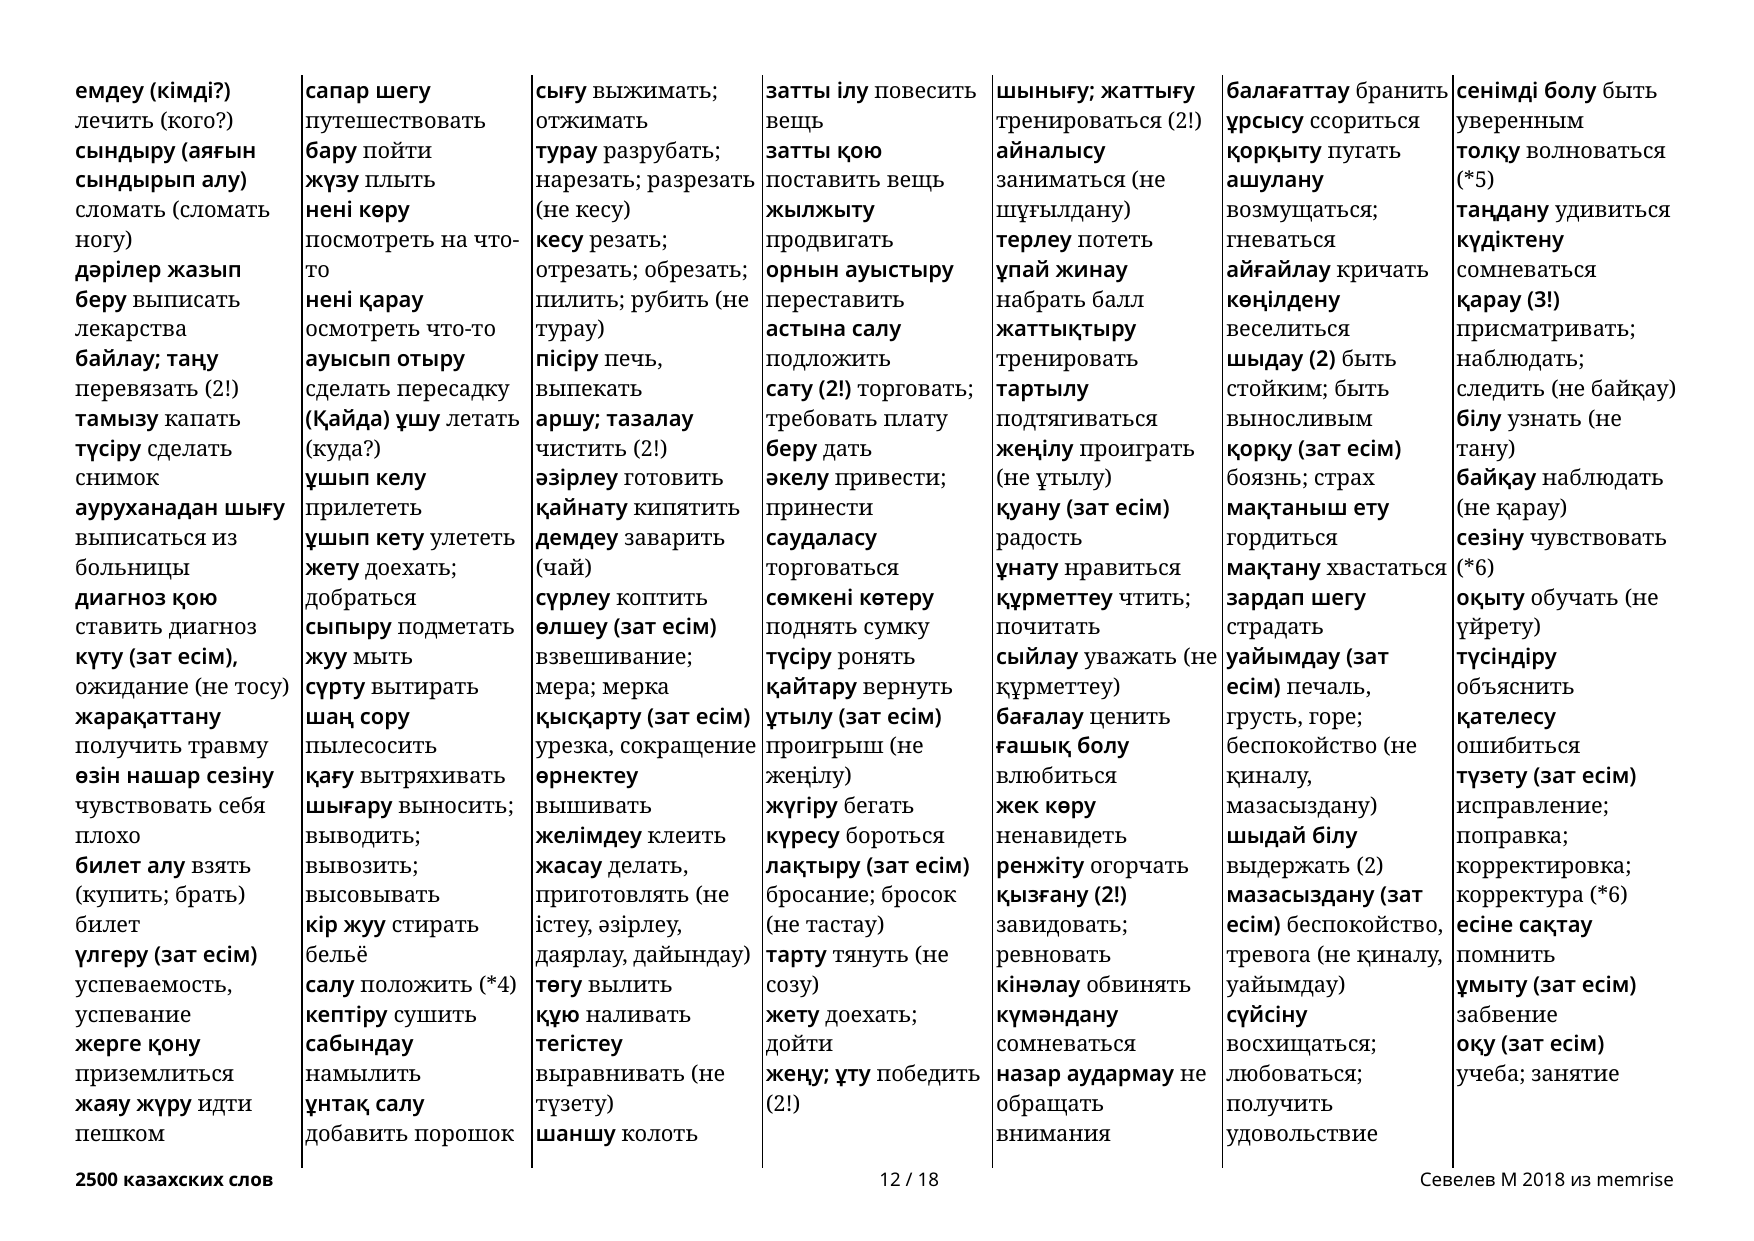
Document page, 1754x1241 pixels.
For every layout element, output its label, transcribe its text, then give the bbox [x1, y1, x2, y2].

text төгу вылить [535, 969, 758, 998]
text балағаттау бранить [1226, 75, 1449, 105]
text нені қарау осмотреть что-то [305, 283, 528, 343]
text байлау; таңу перевязать (2!) [75, 343, 298, 403]
text сапар шегу путешествовать [305, 75, 528, 134]
text мақтаныш ету гордиться [1226, 492, 1449, 552]
text желімдеу клеить [535, 820, 758, 849]
text ұтылу (зат есім) проигрыш (не жеңілу) [766, 701, 988, 790]
text үлгеру (зат есім) успеваемость, успевание [75, 939, 298, 1028]
text ұпай жинау набрать балл [996, 254, 1218, 313]
text тамызу капать [75, 403, 298, 432]
text кептіру сушить [305, 998, 528, 1028]
text лақтыру (зат есім) бросание; бросок (не тастау) [766, 849, 988, 939]
text қателесу ошибиться [1456, 701, 1679, 760]
text сындыру (аяғын сындырып алу) сломать (сломать ногу) [75, 134, 298, 254]
text есіне сақтау помнить [1456, 909, 1679, 969]
text қызғану (2!) завидовать; ревновать [996, 879, 1218, 969]
text қайнату кипятить [535, 492, 758, 522]
text жасау делать, приготовлять (не істеу, әзірлеу, даярлау, дайындау) [535, 849, 758, 969]
text ашулану возмущаться; гневаться [1226, 164, 1449, 254]
text жек көру ненавидеть [996, 790, 1218, 849]
text мақтану хвастаться [1226, 552, 1449, 581]
text қорқу (зат есім) боязнь; страх [1226, 432, 1449, 492]
text уайымдау (зат есім) печаль, грусть, горе; беспокойство (не қиналу, мазасыздану) [1226, 641, 1449, 820]
text әзірлеу готовить [535, 462, 758, 492]
text ұшып келу прилететь [305, 462, 528, 522]
text қорқыту пугать [1226, 134, 1449, 164]
text кір жуу стирать бельё [305, 909, 528, 969]
text түзету (зат есім) исправление; поправка; корректировка; корректура (*6) [1456, 760, 1679, 909]
text жету доехать; дойти [766, 998, 988, 1058]
text көңілдену веселиться [1226, 283, 1449, 343]
text шынығу; жаттығу тренироваться (2!) [996, 75, 1218, 134]
text нені көру посмотреть на что-то [305, 194, 528, 283]
text саудаласу торговаться [766, 522, 988, 581]
text күресу бороться [766, 820, 988, 849]
text жылжыту продвигать [766, 194, 988, 254]
text өлшеу (зат есім) взвешивание; мера; мерка [535, 611, 758, 701]
text оқу (зат есім) учеба; занятие [1456, 1028, 1679, 1088]
text бару пойти [305, 134, 528, 164]
text ұнтақ салу добавить порошок [305, 1088, 528, 1147]
text (Қайда) ұшу летать (куда?) [305, 403, 528, 462]
text сату (2!) торговать; требовать плату [766, 373, 988, 432]
text сүйсіну восхищаться; любоваться; получить удовольствие [1226, 998, 1449, 1147]
text жеңілу проиграть (не ұтылу) [996, 432, 1218, 492]
text күту (зат есім), ожидание (не тосу) [75, 641, 298, 701]
text турау разрубать; нарезать; разрезать (не кесу) [535, 134, 758, 224]
text қуану (зат есім) радость [996, 492, 1218, 552]
text сығу выжимать; отжимать [535, 75, 758, 134]
text ұрсысу ссориться [1226, 105, 1449, 134]
text жеңу; ұту победить (2!) [766, 1058, 988, 1118]
text жуу мыть [305, 641, 528, 671]
text диагноз қою ставить диагноз [75, 581, 298, 641]
text әкелу привести; принести [766, 462, 988, 522]
text сыйлау уважать (не құрметтеу) [996, 641, 1218, 701]
text жету доехать; добраться [305, 552, 528, 611]
text тегістеу выравнивать (не түзету) [535, 1028, 758, 1118]
text ғашық болу влюбиться [996, 730, 1218, 790]
text түсіндіру объяснить [1456, 641, 1679, 701]
text ренжіту огорчать [996, 849, 1218, 879]
text аршу; тазалау чистить (2!) [535, 403, 758, 462]
text қайтару вернуть [766, 671, 988, 701]
text жүзу плыть [305, 164, 528, 194]
text түсіру сделать снимок [75, 432, 298, 492]
text жүгіру бегать [766, 790, 988, 820]
text шығару выносить; выводить; вывозить; высовывать [305, 790, 528, 909]
text орнын ауыстыру переставить [766, 254, 988, 313]
text бағалау ценить [996, 701, 1218, 730]
text жарақаттану получить травму [75, 701, 298, 760]
text айналысу заниматься (не шұғылдану) [996, 134, 1218, 224]
text шыдай білу выдержать (2) [1226, 820, 1449, 879]
text кінәлау обвинять [996, 969, 1218, 998]
text жаттықтыру тренировать [996, 313, 1218, 373]
text ауруханадан шығу выписаться из больницы [75, 492, 298, 581]
text қағу вытряхивать [305, 760, 528, 790]
text қысқарту (зат есім) урезка, сокращение [535, 701, 758, 760]
text айғайлау кричать [1226, 254, 1449, 283]
text сыпыру подметать [305, 611, 528, 641]
text билет алу взять (купить; брать) билет [75, 849, 298, 939]
text астына салу подложить [766, 313, 988, 373]
text құю наливать [535, 998, 758, 1028]
text сезіну чувствовать (*6) [1456, 522, 1679, 581]
text құрметтеу чтить; почитать [996, 581, 1218, 641]
text оқыту обучать (не үйрету) [1456, 581, 1679, 641]
text емдеу (кімді?) лечить (кого?) [75, 75, 298, 134]
text демдеу заварить (чай) [535, 522, 758, 581]
text күдіктену сомневаться [1456, 224, 1679, 283]
text өзін нашар сезіну чувствовать себя плохо [75, 760, 298, 849]
text тарту тянуть (не созу) [766, 939, 988, 998]
text қарау (3!) присматривать; наблюдать; следить (не байқау) [1456, 283, 1679, 403]
text дәрілер жазып беру выписать лекарства [75, 254, 298, 343]
text кесу резать; отрезать; обрезать; пилить; рубить (не турау) [535, 224, 758, 343]
text ауысып отыру сделать пересадку [305, 343, 528, 403]
text толқу волноваться (*5) [1456, 134, 1679, 194]
text пісіру печь, выпекать [535, 343, 758, 403]
text сүрлеу коптить [535, 581, 758, 611]
text затты ілу повесить вещь [766, 75, 988, 134]
text жерге қону приземлиться [75, 1028, 298, 1088]
text сабындау намылить [305, 1028, 528, 1088]
text тартылу подтягиваться [996, 373, 1218, 432]
text күмәндану сомневаться [996, 998, 1218, 1058]
text салу положить (*4) [305, 969, 528, 998]
text таңдану удивиться [1456, 194, 1679, 224]
text ұмыту (зат есім) забвение [1456, 969, 1679, 1028]
text білу узнать (не тану) [1456, 403, 1679, 462]
text түсіру ронять [766, 641, 988, 671]
text байқау наблюдать (не қарау) [1456, 462, 1679, 522]
text өрнектеу вышивать [535, 760, 758, 820]
text назар аудармау не обращать внимания [996, 1058, 1218, 1147]
text жаяу жүру идти пешком [75, 1088, 298, 1147]
text беру дать [766, 432, 988, 462]
text ұнату нравиться [996, 552, 1218, 581]
text затты қою поставить вещь [766, 134, 988, 194]
text ұшып кету улететь [305, 522, 528, 552]
text зардап шегу страдать [1226, 581, 1449, 641]
text сүрту вытирать [305, 671, 528, 701]
text шаң сору пылесосить [305, 701, 528, 760]
text сөмкені көтеру поднять сумку [766, 581, 988, 641]
text мазасыздану (зат есім) беспокойство, тревога (не қиналу, уайымдау) [1226, 879, 1449, 998]
text сенімді болу быть уверенным [1456, 75, 1679, 134]
text шаншу колоть [535, 1118, 758, 1147]
text шыдау (2) быть стойким; быть выносливым [1226, 343, 1449, 432]
text терлеу потеть [996, 224, 1218, 254]
